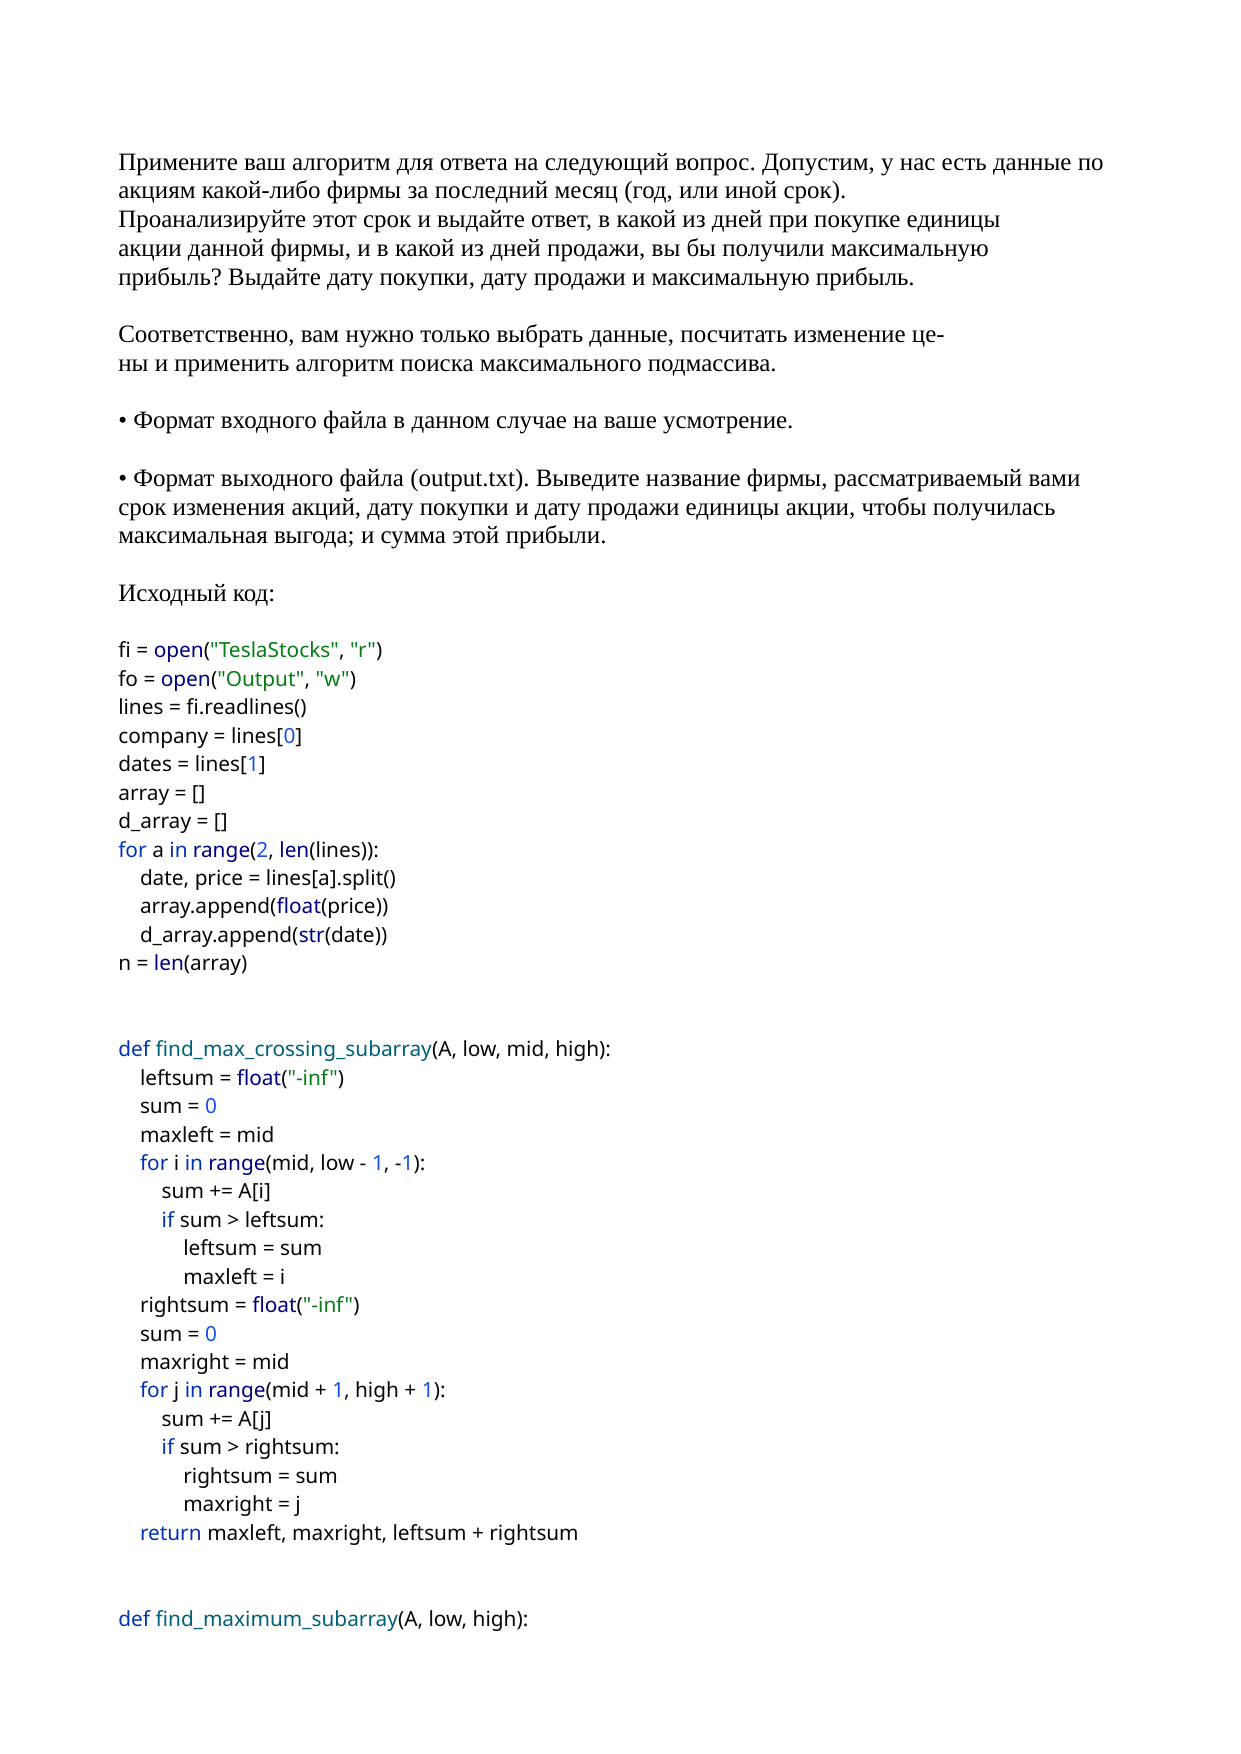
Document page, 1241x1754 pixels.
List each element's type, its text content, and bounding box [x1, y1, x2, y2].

text Примените ваш алгоритм для ответа на следующий вопрос. Допустим, у нас есть данные по акциям какой-либо фирмы за последний месяц (год, или иной срок). [118, 147, 1122, 204]
text прибыль? Выдайте дату покупки, дату продажи и максимальную прибыль. [118, 262, 1122, 291]
text Соответственно, вам нужно только выбрать данные, посчитать изменение це- [118, 319, 1122, 348]
text Проанализируйте этот срок и выдайте ответ, в какой из дней при покупке единицы [118, 204, 1122, 233]
text Исходный код: [118, 578, 1122, 607]
text ны и применить алгоритм поиска максимального подмассива. [118, 348, 1122, 377]
text • Формат входного файла в данном случае на ваше усмотрение. [118, 406, 1122, 434]
text акции данной фирмы, и в какой из дней продажи, вы бы получили максимальную [118, 233, 1122, 262]
text • Формат выходного файла (output.txt). Выведите название фирмы, рассматриваемый вами срок изменения акций, дату покупки и дату продажи единицы акции, чтобы получилась максимальная выгода; и сумма этой прибыли. [118, 463, 1122, 549]
